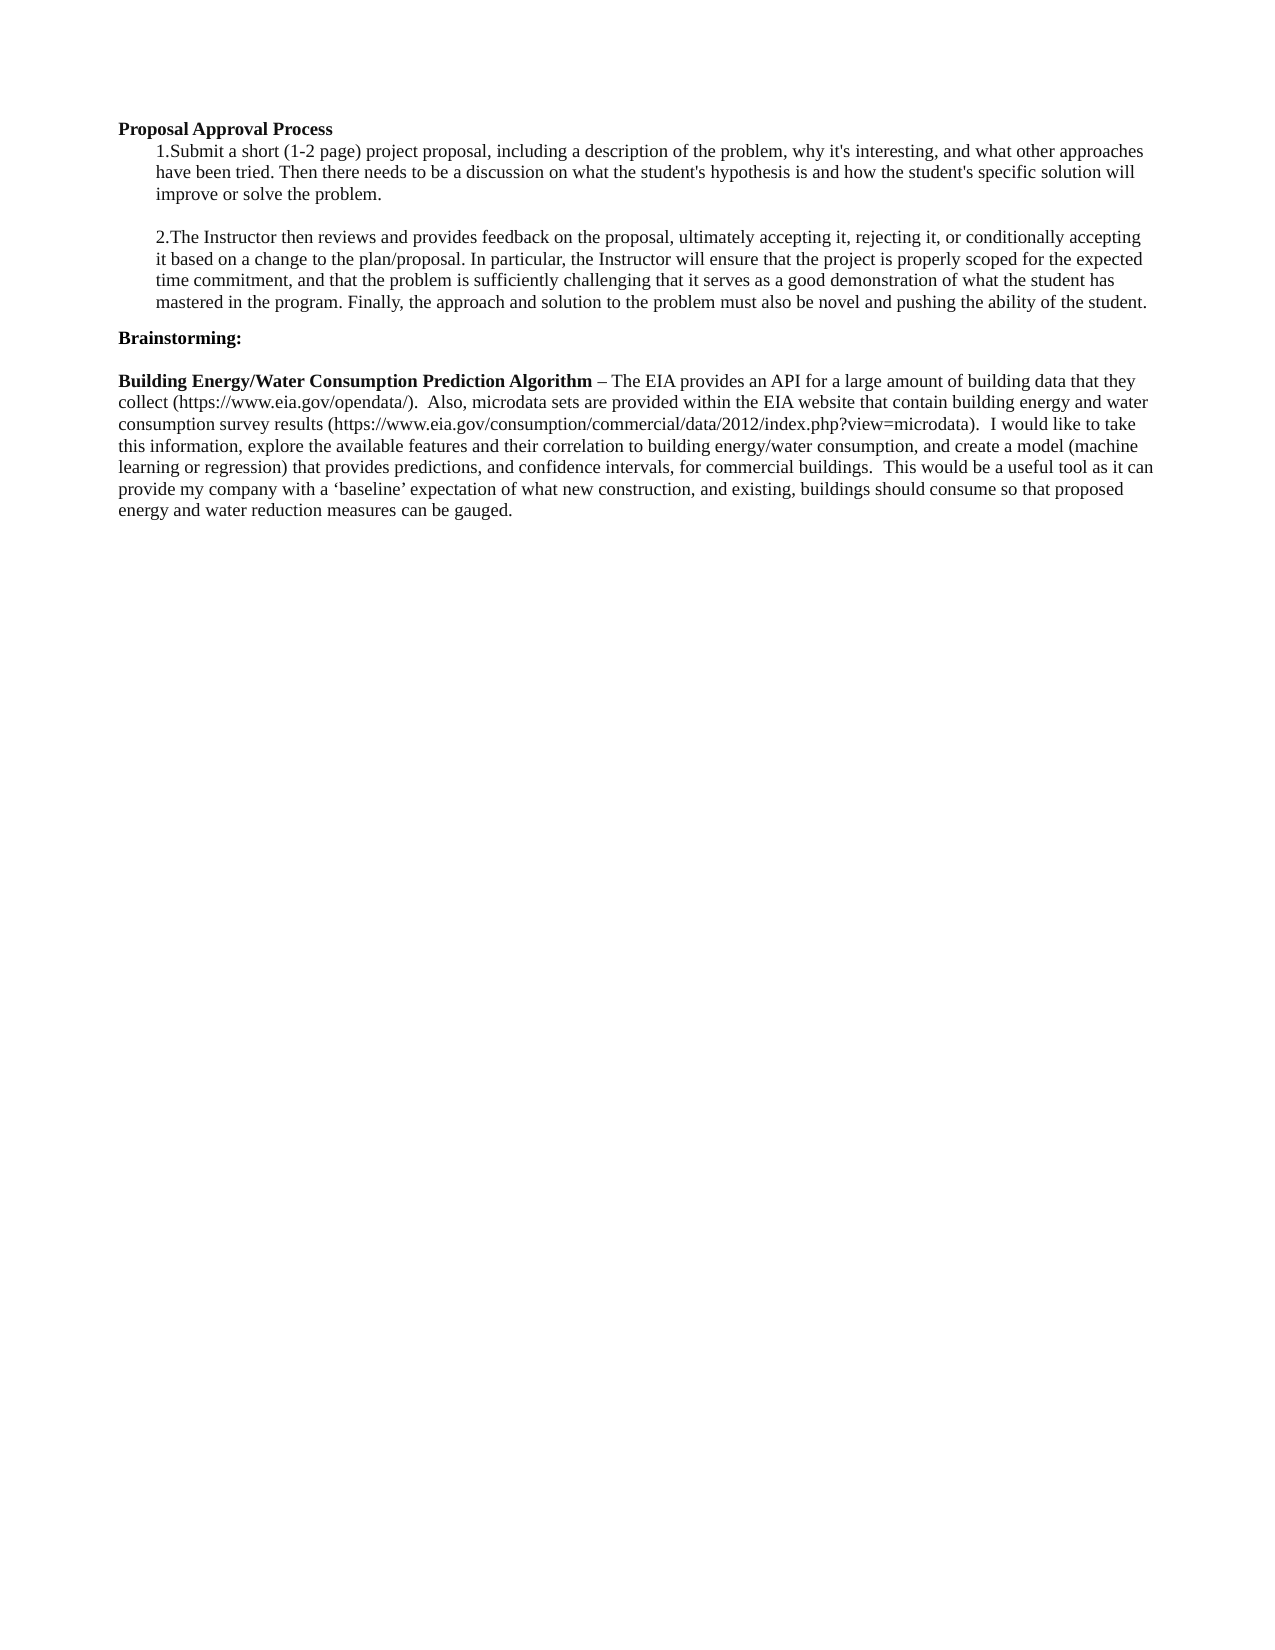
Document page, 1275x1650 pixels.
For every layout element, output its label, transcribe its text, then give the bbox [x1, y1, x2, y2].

text Building Energy/Water Consumption Prediction Algorithm – The EIA provides an API for a large amount of building data that they collect (https://www.eia.gov/opendata/). Also, microdata sets are provided within the EIA website that contain building energy and water consumption survey results (https://www.eia.gov/consumption/commercial/data/2012/index.php?view=microdata). I would like to take this information, explore the available features and their correlation to building energy/water consumption, and create a model (machine learning or regression) that provides predictions, and confidence intervals, for commercial buildings. This would be a useful tool as it can provide my company with a ‘baseline’ expectation of what new construction, and existing, buildings should consume so that proposed energy and water reduction measures can be gauged. [118, 370, 1157, 521]
list Submit a short (1-2 page) project proposal, including a description of the problem, why it's interesting, and what other approaches have been tried. Then there needs to be a discussion on what the student's hypothesis is and how the student's specific solution will improve or solve the problem. [156, 140, 1157, 204]
text Proposal Approval Process [118, 118, 1157, 140]
text Brainstorming: [118, 327, 1157, 348]
list The Instructor then reviews and provides feedback on the proposal, ultimately accepting it, rejecting it, or conditionally accepting it based on a change to the plan/proposal. In particular, the Instructor will ensure that the project is properly scoped for the expected time commitment, and that the problem is sufficiently challenging that it serves as a good demonstration of what the student has mastered in the program. Finally, the approach and solution to the problem must also be novel and pushing the ability of the student. [156, 226, 1157, 312]
